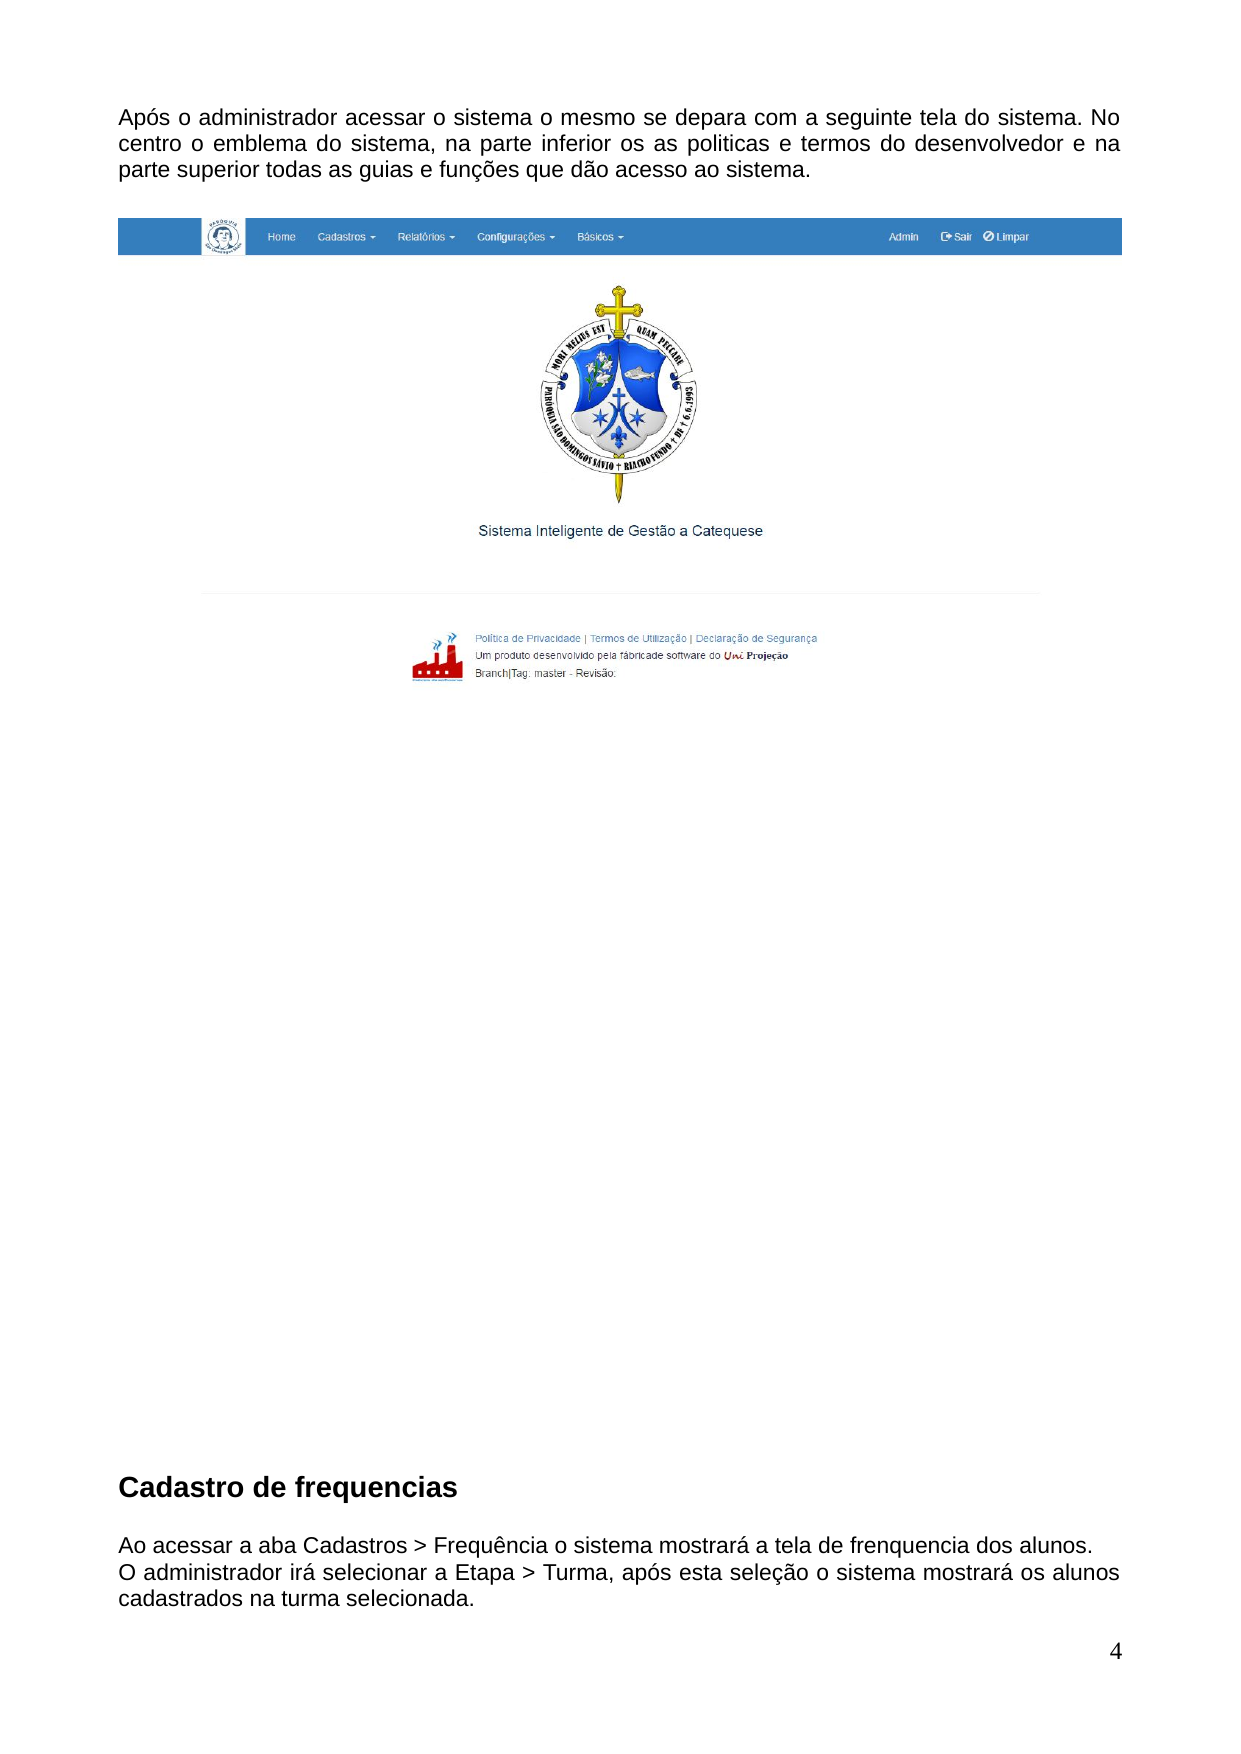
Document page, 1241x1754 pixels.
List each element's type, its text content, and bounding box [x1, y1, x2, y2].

text Ao acessar a aba Cadastros > Frequência o sistema mostrará a tela de frenquencia dos alunos. [118, 1532, 1122, 1559]
text Após o administrador acessar o sistema o mesmo se depara com a seguinte tela do sistema. No centro o emblema do sistema, na parte inferior os as politicas e termos do desenvolvedor e na parte superior todas as guias e funções que dão acesso ao sistema. [118, 104, 1122, 183]
text O administrador irá selecionar a Etapa > Turma, após esta seleção o sistema mostrará os alunos cadastrados na turma selecionada. [118, 1559, 1122, 1612]
text Cadastro de frequencias [118, 1470, 1122, 1504]
